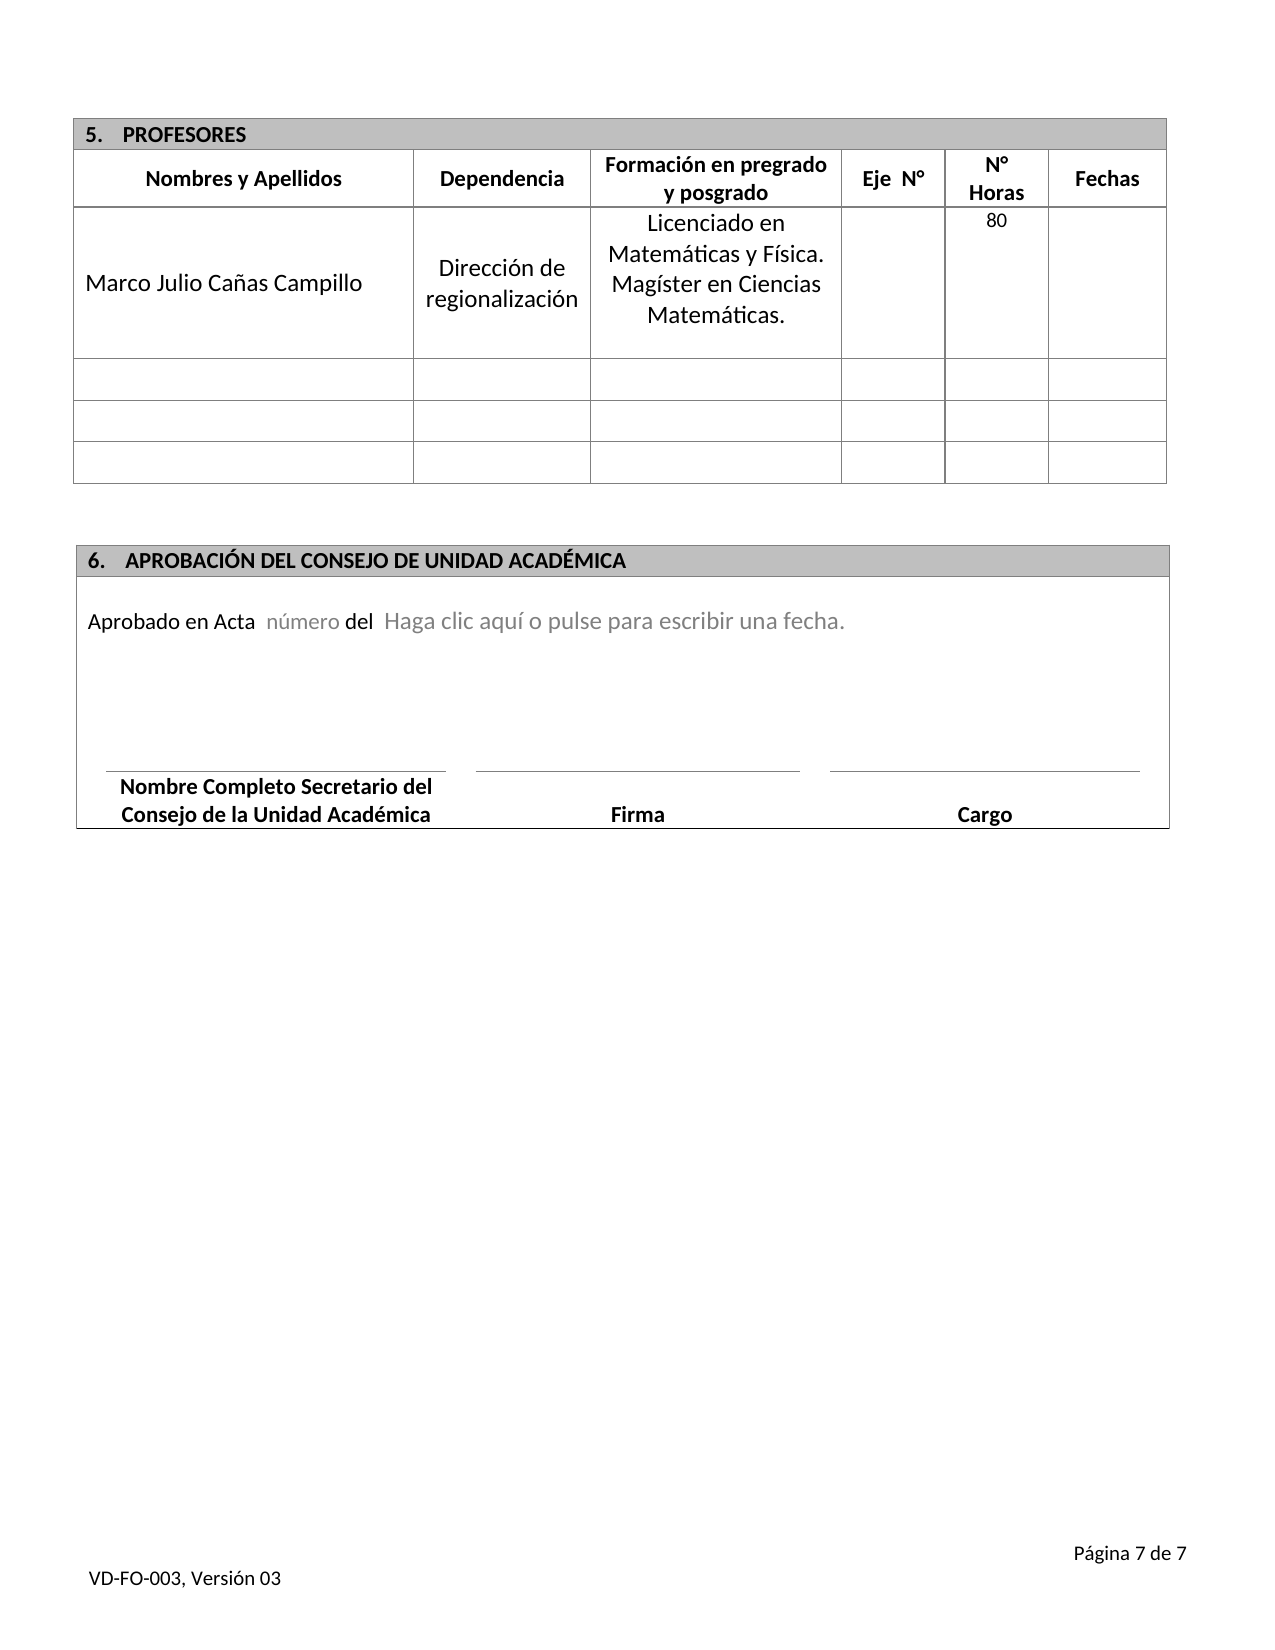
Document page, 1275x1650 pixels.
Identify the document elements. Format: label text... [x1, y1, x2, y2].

table_cell [1049, 208, 1166, 358]
table_cell [77, 771, 106, 828]
table_cell [446, 691, 476, 771]
table_cell [414, 442, 590, 482]
table_cell [842, 208, 944, 358]
table_cell [830, 691, 1140, 771]
table_cell N° Horas [946, 150, 1048, 206]
table_cell [1140, 691, 1169, 771]
table_cell [106, 691, 446, 771]
table_cell Eje N° [842, 150, 944, 206]
table_cell [842, 359, 944, 400]
table_cell [74, 359, 413, 400]
table_cell Nombre Completo Secretario del Consejo de la Unidad Académica [106, 772, 446, 828]
table_cell [74, 442, 413, 482]
table_cell Formación en pregrado y posgrado [591, 150, 841, 206]
table_cell [1049, 401, 1166, 441]
table_cell [800, 771, 830, 828]
table_cell [74, 401, 413, 441]
table_cell [946, 359, 1048, 400]
table_header PROFESORES [74, 119, 1166, 149]
table_cell Cargo [830, 772, 1140, 828]
table_cell Nombres y Apellidos [74, 150, 413, 206]
table_cell [1049, 359, 1166, 400]
table_cell [1049, 442, 1166, 482]
table_cell Dirección de regionalización [414, 208, 590, 358]
table_cell [842, 442, 944, 482]
table_cell [800, 691, 830, 771]
table_cell Dependencia [414, 150, 590, 206]
table_cell [946, 401, 1048, 441]
table_cell [414, 359, 590, 400]
table_cell [77, 691, 106, 771]
table_cell [476, 691, 800, 771]
table_cell Marco Julio Cañas Campillo [74, 208, 413, 358]
table_cell 80 [946, 208, 1048, 358]
table_cell [946, 442, 1048, 482]
table_header APROBACIÓN DEL CONSEJO DE UNIDAD ACADÉMICA [77, 546, 1169, 576]
table_cell Firma [476, 772, 800, 828]
table_cell [414, 401, 590, 441]
table_cell [591, 401, 841, 441]
table_cell [591, 359, 841, 400]
table_cell Aprobado en Acta número del Haga clic aquí o pulse para escribir una fecha. [77, 577, 1169, 691]
table_cell Licenciado en Matemáticas y Física. Magíster en Ciencias Matemáticas. [591, 208, 841, 358]
table_cell [1140, 771, 1169, 828]
table_cell Fechas [1049, 150, 1166, 206]
table_cell [446, 771, 476, 828]
table_cell [842, 401, 944, 441]
table_cell [591, 442, 841, 482]
